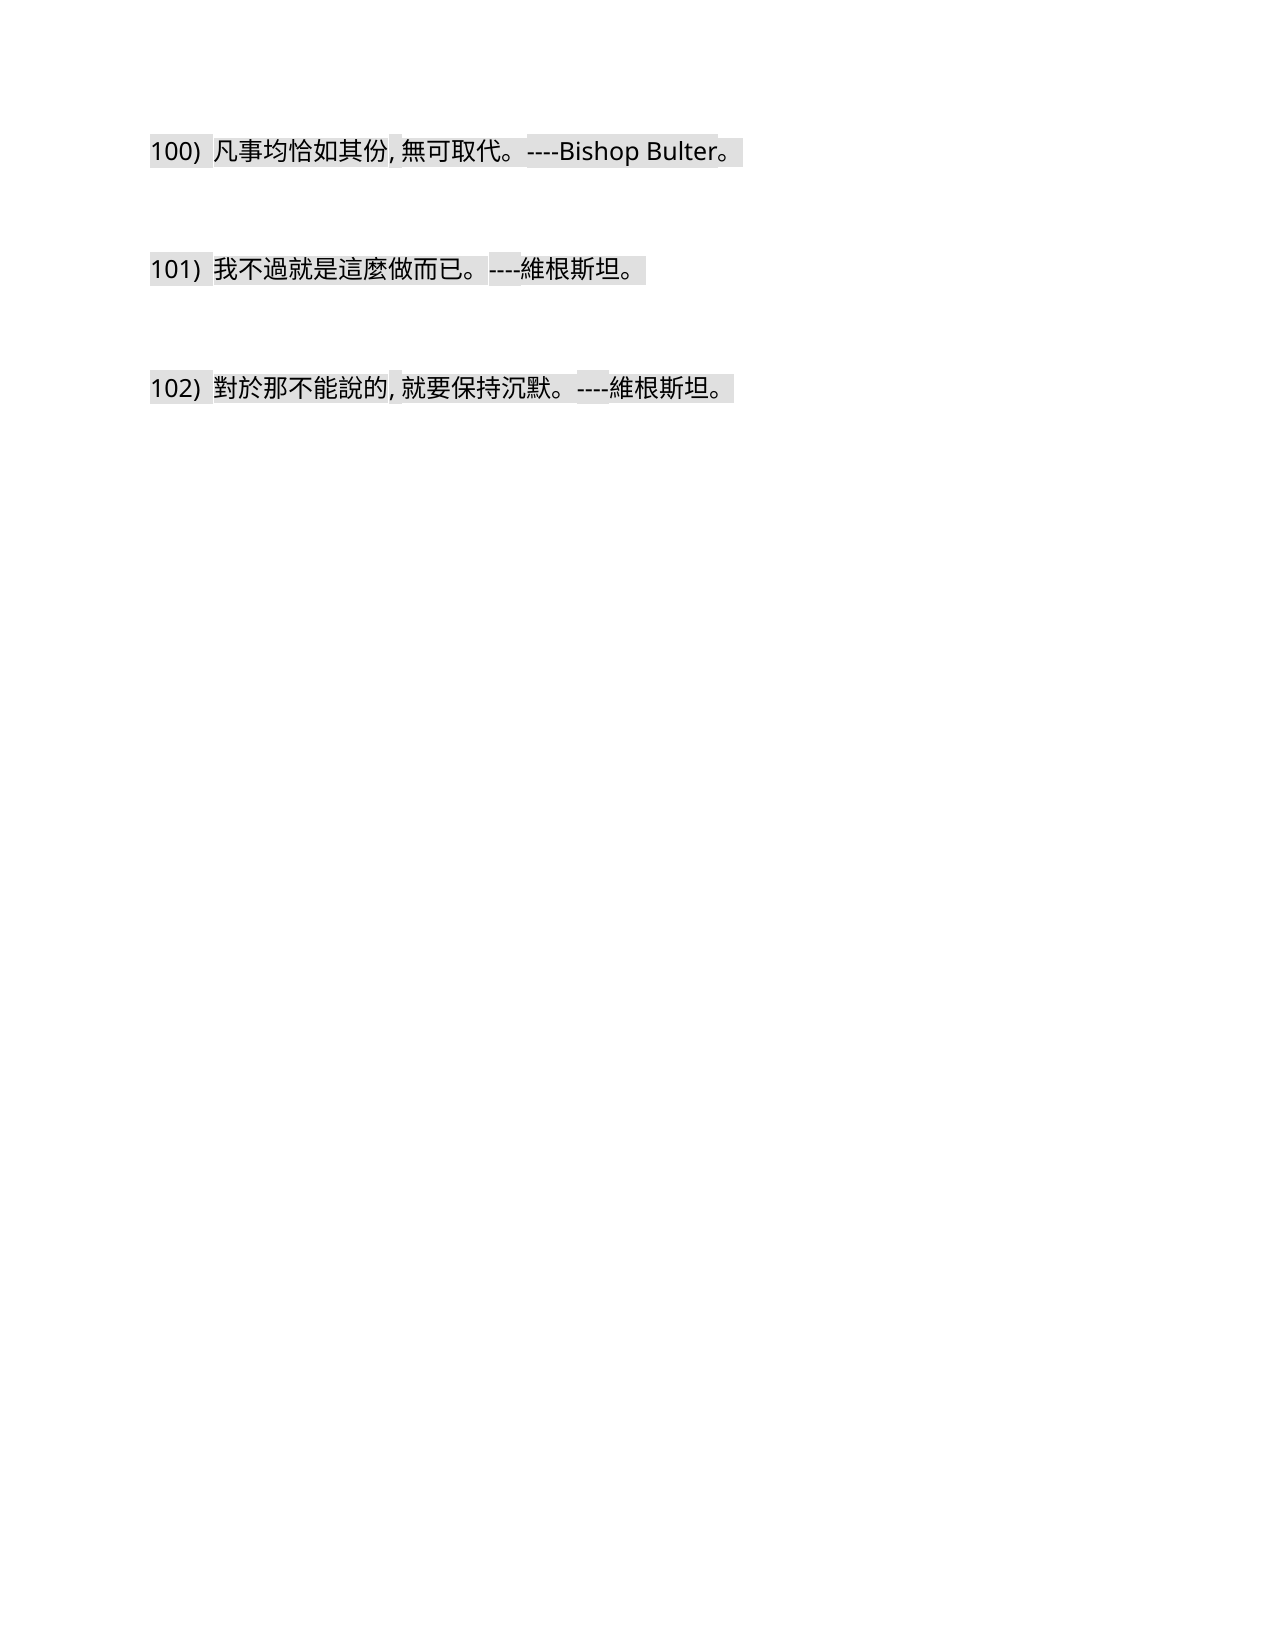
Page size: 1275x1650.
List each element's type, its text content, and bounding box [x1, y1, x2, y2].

text 100) 凡事均恰如其份, 無可取代。----Bishop Bulter。 [150, 134, 1125, 168]
text 101) 我不過就是這麼做而已。----維根斯坦。 [150, 252, 1125, 286]
text 102) 對於那不能說的, 就要保持沉默。----維根斯坦。 [150, 370, 1125, 404]
